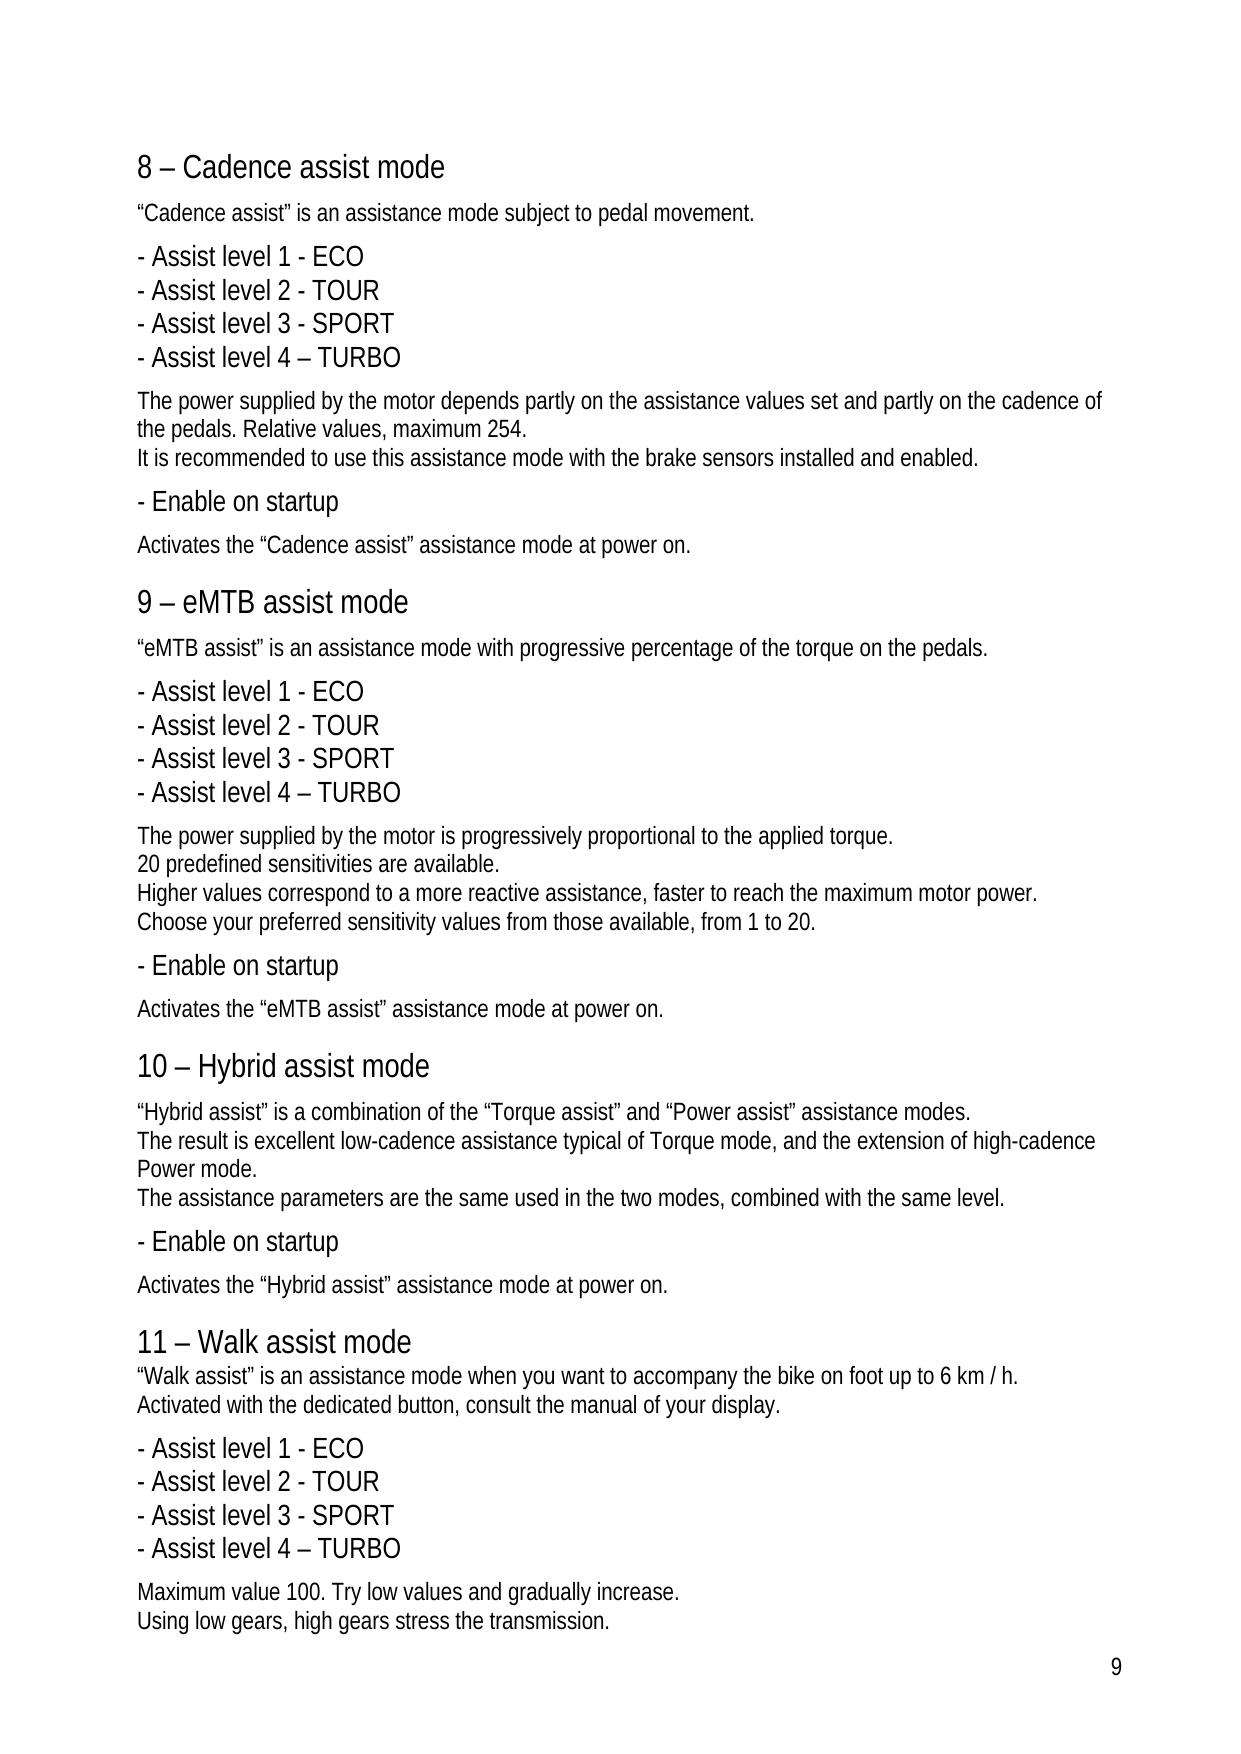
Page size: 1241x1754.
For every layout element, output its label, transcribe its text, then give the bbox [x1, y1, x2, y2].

text 8 – Cadence assist mode [137, 148, 1122, 186]
text “Cadence assist” is an assistance mode subject to pedal movement. [137, 198, 1122, 227]
text The result is excellent low-cadence assistance typical of Torque mode, and the extension of high-cadence Power mode. [137, 1126, 1122, 1183]
text Activates the “eMTB assist” assistance mode at power on. [137, 994, 1122, 1022]
text Choose your preferred sensitivity values from those available, from 1 to 20. [137, 907, 1122, 935]
text “eMTB assist” is an assistance mode with progressive percentage of the torque on the pedals. [137, 633, 1122, 662]
text Maximum value 100. Try low values and gradually increase. [137, 1577, 1122, 1606]
text the pedals. Relative values, maximum 254. [137, 414, 1122, 443]
text 9 – eMTB assist mode [137, 583, 1122, 621]
text - Enable on startup [137, 484, 1122, 518]
text “Hybrid assist” is a combination of the “Torque assist” and “Power assist” assistance modes. [137, 1097, 1122, 1126]
text The assistance parameters are the same used in the two modes, combined with the same level. [137, 1183, 1122, 1212]
text - Assist level 4 – TURBO [137, 775, 1122, 808]
text Activates the “Hybrid assist” assistance mode at power on. [137, 1270, 1122, 1299]
text - Assist level 1 - ECO [137, 239, 1122, 273]
text The power supplied by the motor is progressively proportional to the applied torque. [137, 821, 1122, 849]
text - Assist level 3 - SPORT [137, 741, 1122, 775]
text 20 predefined sensitivities are available. [137, 849, 1122, 878]
text - Enable on startup [137, 948, 1122, 981]
text - Assist level 3 - SPORT [137, 1498, 1122, 1531]
text 10 – Hybrid assist mode [137, 1046, 1122, 1085]
text - Assist level 4 – TURBO [137, 340, 1122, 373]
text Using low gears, high gears stress the transmission. [137, 1606, 1122, 1634]
text The power supplied by the motor depends partly on the assistance values set and partly on the cadence of [137, 386, 1122, 414]
text Activated with the dedicated button, consult the manual of your display. [137, 1390, 1122, 1418]
text Higher values correspond to a more reactive assistance, faster to reach the maximum motor power. [137, 878, 1122, 907]
text - Assist level 2 - TOUR [137, 708, 1122, 741]
text 11 – Walk assist mode [137, 1323, 1122, 1361]
text “Walk assist” is an assistance mode when you want to accompany the bike on foot up to 6 km / h. [137, 1361, 1122, 1390]
text - Assist level 1 - ECO [137, 674, 1122, 708]
text It is recommended to use this assistance mode with the brake sensors installed and enabled. [137, 443, 1122, 472]
text - Assist level 2 - TOUR [137, 1464, 1122, 1498]
text - Enable on startup [137, 1224, 1122, 1258]
text - Assist level 3 - SPORT [137, 306, 1122, 340]
text Activates the “Cadence assist” assistance mode at power on. [137, 530, 1122, 559]
text - Assist level 4 – TURBO [137, 1531, 1122, 1564]
text - Assist level 2 - TOUR [137, 273, 1122, 306]
text - Assist level 1 - ECO [137, 1431, 1122, 1464]
